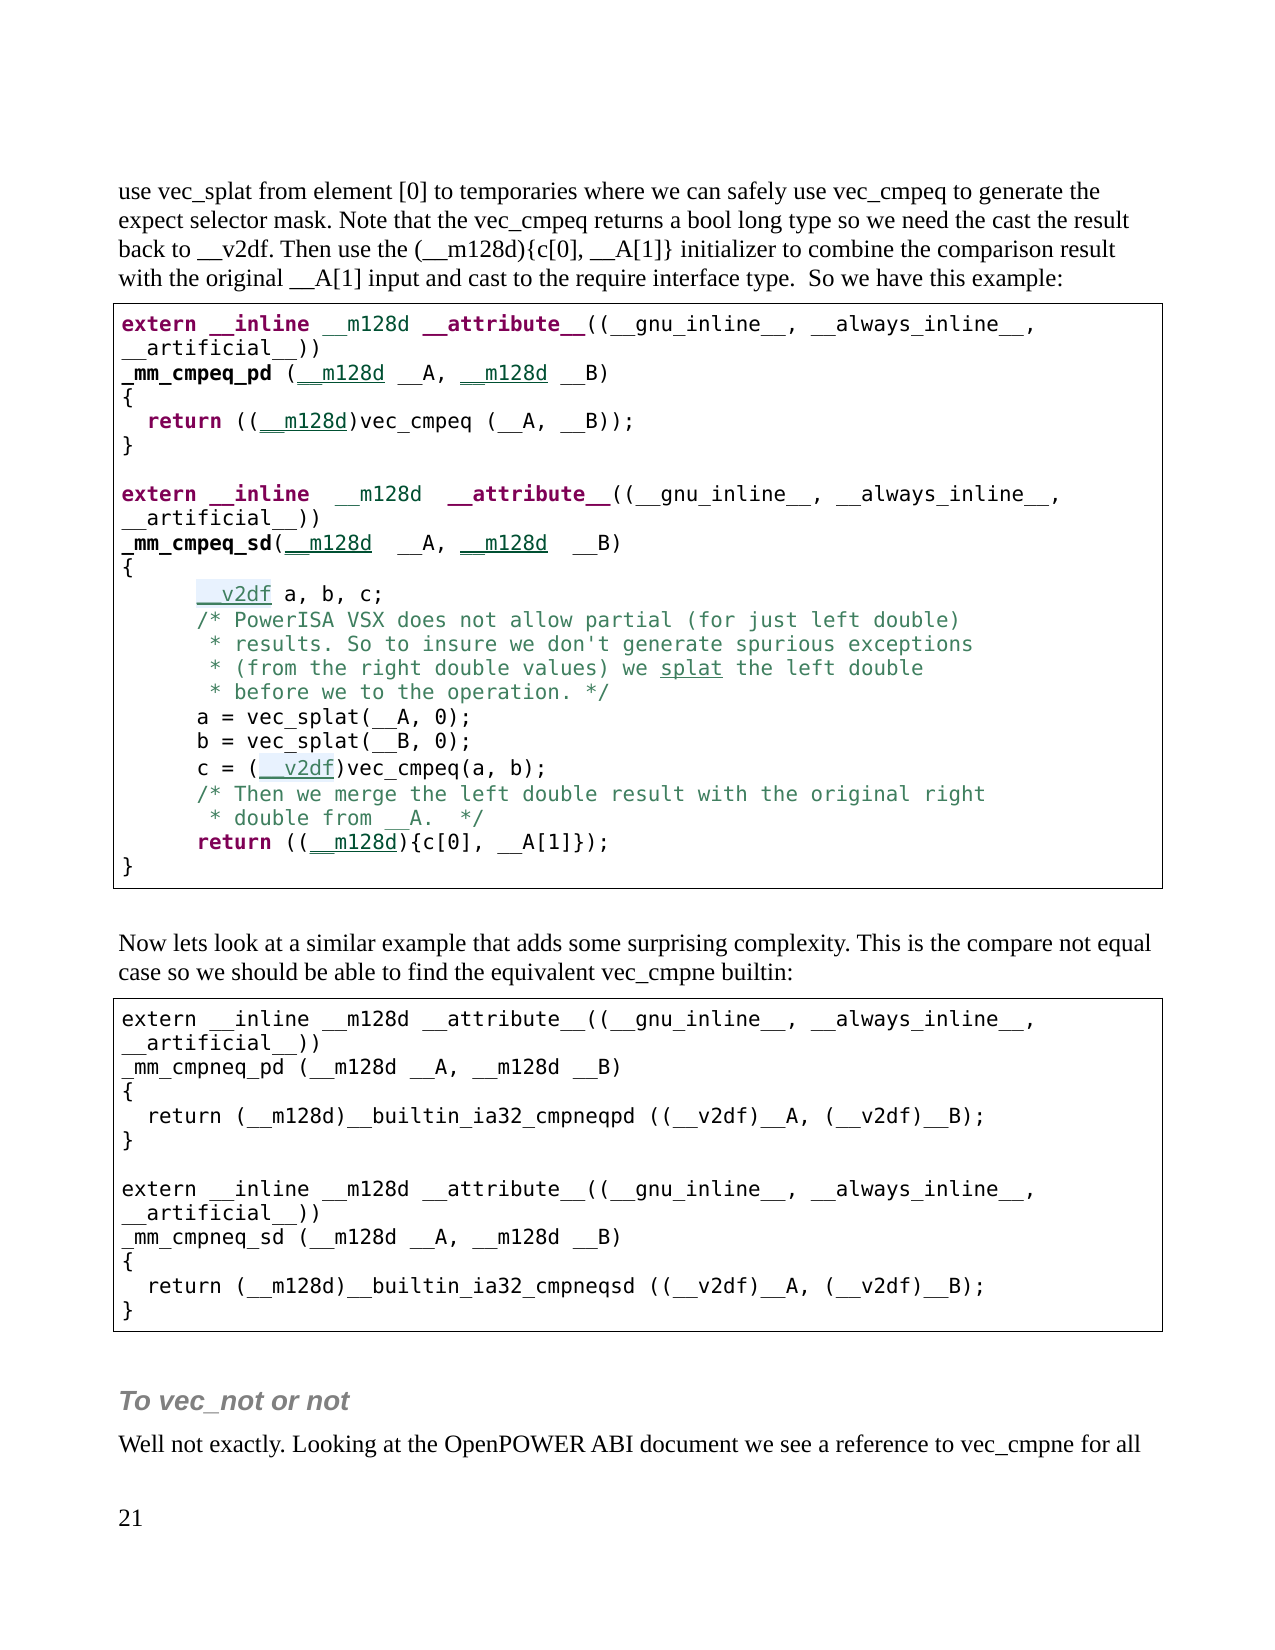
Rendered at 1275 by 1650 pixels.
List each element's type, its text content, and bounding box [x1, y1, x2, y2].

text /* Then we merge the left double result with the original right [121, 782, 1153, 806]
text { [121, 1079, 1153, 1104]
text a = vec_splat(__A, 0); [121, 705, 1153, 729]
text c = (__v2df)vec_cmpeq(a, b); [121, 753, 1153, 782]
text { [121, 555, 1153, 579]
text * double from __A. */ [121, 806, 1153, 830]
text Well not exactly. Looking at the OpenPOWER ABI document we see a reference to vec_cmpne for all [118, 1429, 1157, 1457]
text extern __inline __m128d __attribute__((__gnu_inline__, __always_inline__, __artificial__)) [121, 1177, 1153, 1225]
subtitle To vec_not or not [118, 1384, 1157, 1416]
text extern __inline __m128d __attribute__((__gnu_inline__, __always_inline__, __artificial__)) [121, 312, 1153, 361]
text b = vec_splat(__B, 0); [121, 729, 1153, 753]
text extern __inline __m128d __attribute__((__gnu_inline__, __always_inline__, __artificial__)) [121, 482, 1153, 531]
text return ((__m128d)vec_cmpeq (__A, __B)); [121, 409, 1153, 433]
text * results. So to insure we don't generate spurious exceptions [121, 632, 1153, 656]
text use vec_splat from element [0] to temporaries where we can safely use vec_cmpeq to generate the expect selector mask. Note that the vec_cmpeq returns a bool long type so we need the cast the result back to __v2df. Then use the (__m128d){c[0], __A[1]} initializer to combine the comparison result with the original __A[1] input and cast to the require interface type. So we have this example: [118, 176, 1157, 291]
text extern __inline __m128d __attribute__((__gnu_inline__, __always_inline__, __artificial__)) [121, 1007, 1153, 1055]
text { [121, 1249, 1153, 1274]
text __v2df a, b, c; [121, 579, 1153, 608]
text Now lets look at a similar example that adds some surprising complexity. This is the compare not equal case so we should be able to find the equivalent vec_cmpne builtin: [118, 928, 1157, 986]
text return ((__m128d){c[0], __A[1]}); [121, 830, 1153, 854]
text * (from the right double values) we splat the left double [121, 656, 1153, 680]
text * before we to the operation. */ [121, 680, 1153, 705]
text _mm_cmpneq_sd (__m128d __A, __m128d __B) [121, 1225, 1153, 1249]
text _mm_cmpeq_sd(__m128d __A, __m128d __B) [121, 531, 1153, 555]
text } [121, 1298, 1153, 1322]
text _mm_cmpeq_pd (__m128d __A, __m128d __B) [121, 361, 1153, 385]
text } [121, 433, 1153, 458]
text /* PowerISA VSX does not allow partial (for just left double) [121, 608, 1153, 632]
text return (__m128d)__builtin_ia32_cmpneqsd ((__v2df)__A, (__v2df)__B); [121, 1274, 1153, 1298]
text } [121, 1128, 1153, 1152]
text return (__m128d)__builtin_ia32_cmpneqpd ((__v2df)__A, (__v2df)__B); [121, 1104, 1153, 1128]
text } [121, 854, 1153, 879]
text { [121, 385, 1153, 409]
text _mm_cmpneq_pd (__m128d __A, __m128d __B) [121, 1055, 1153, 1079]
